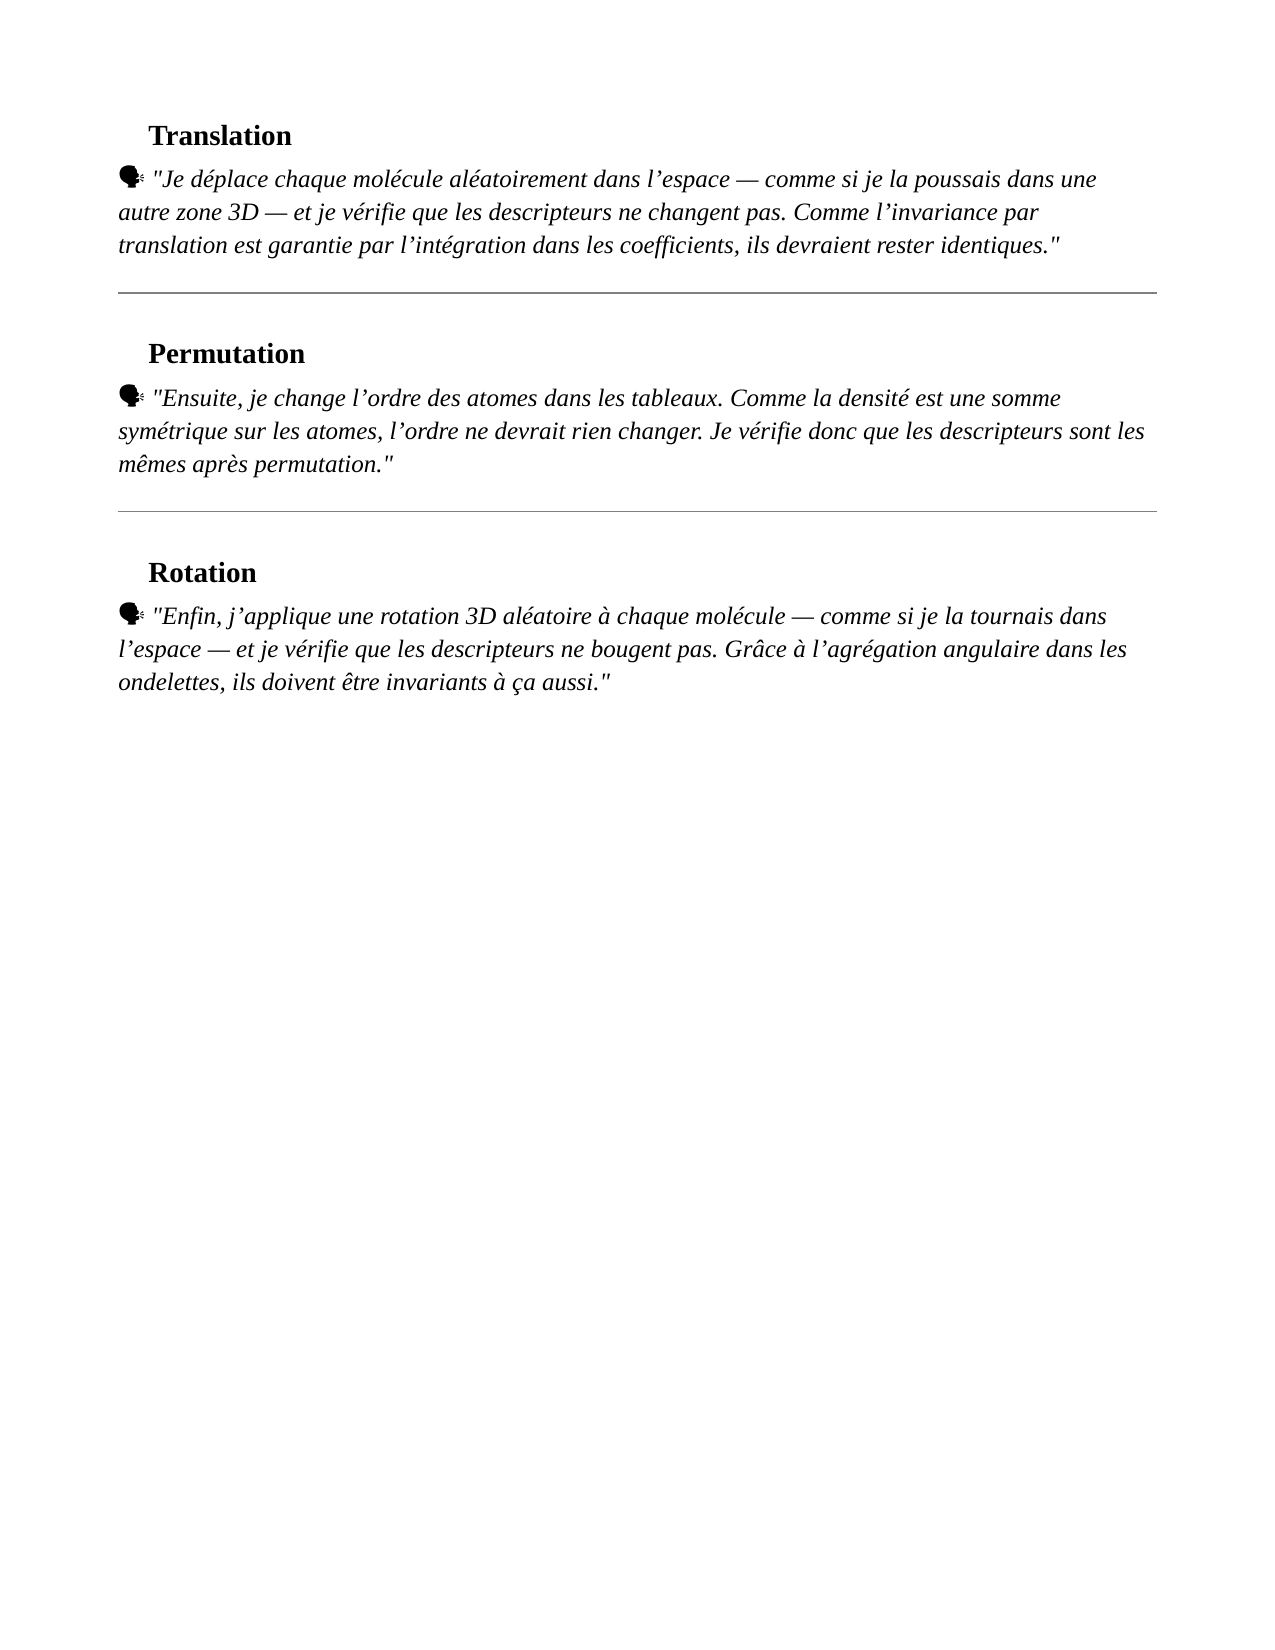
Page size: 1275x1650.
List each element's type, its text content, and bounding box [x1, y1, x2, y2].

text 🗣️ "Ensuite, je change l’ordre des atomes dans les tableaux. Comme la densité est une somme symétrique sur les atomes, l’ordre ne devrait rien changer. Je vérifie donc que les descripteurs sont les mêmes après permutation." [118, 383, 1157, 477]
text 🗣️ "Enfin, j’applique une rotation 3D aléatoire à chaque molécule — comme si je la tournais dans l’espace — et je vérifie que les descripteurs ne bougent pas. Grâce à l’agrégation angulaire dans les ondelettes, ils doivent être invariants à ça aussi." [118, 601, 1157, 696]
text 🗣️ "Je déplace chaque molécule aléatoirement dans l’espace — comme si je la poussais dans une autre zone 3D — et je vérifie que les descripteurs ne changent pas. Comme l’invariance par translation est garantie par l’intégration dans les coefficients, ils devraient rester identiques." [118, 164, 1157, 259]
subtitle 🔹 Permutation [118, 337, 1157, 370]
subtitle 🔹 Translation [118, 118, 1157, 152]
subtitle 🔹 Rotation [118, 555, 1157, 589]
